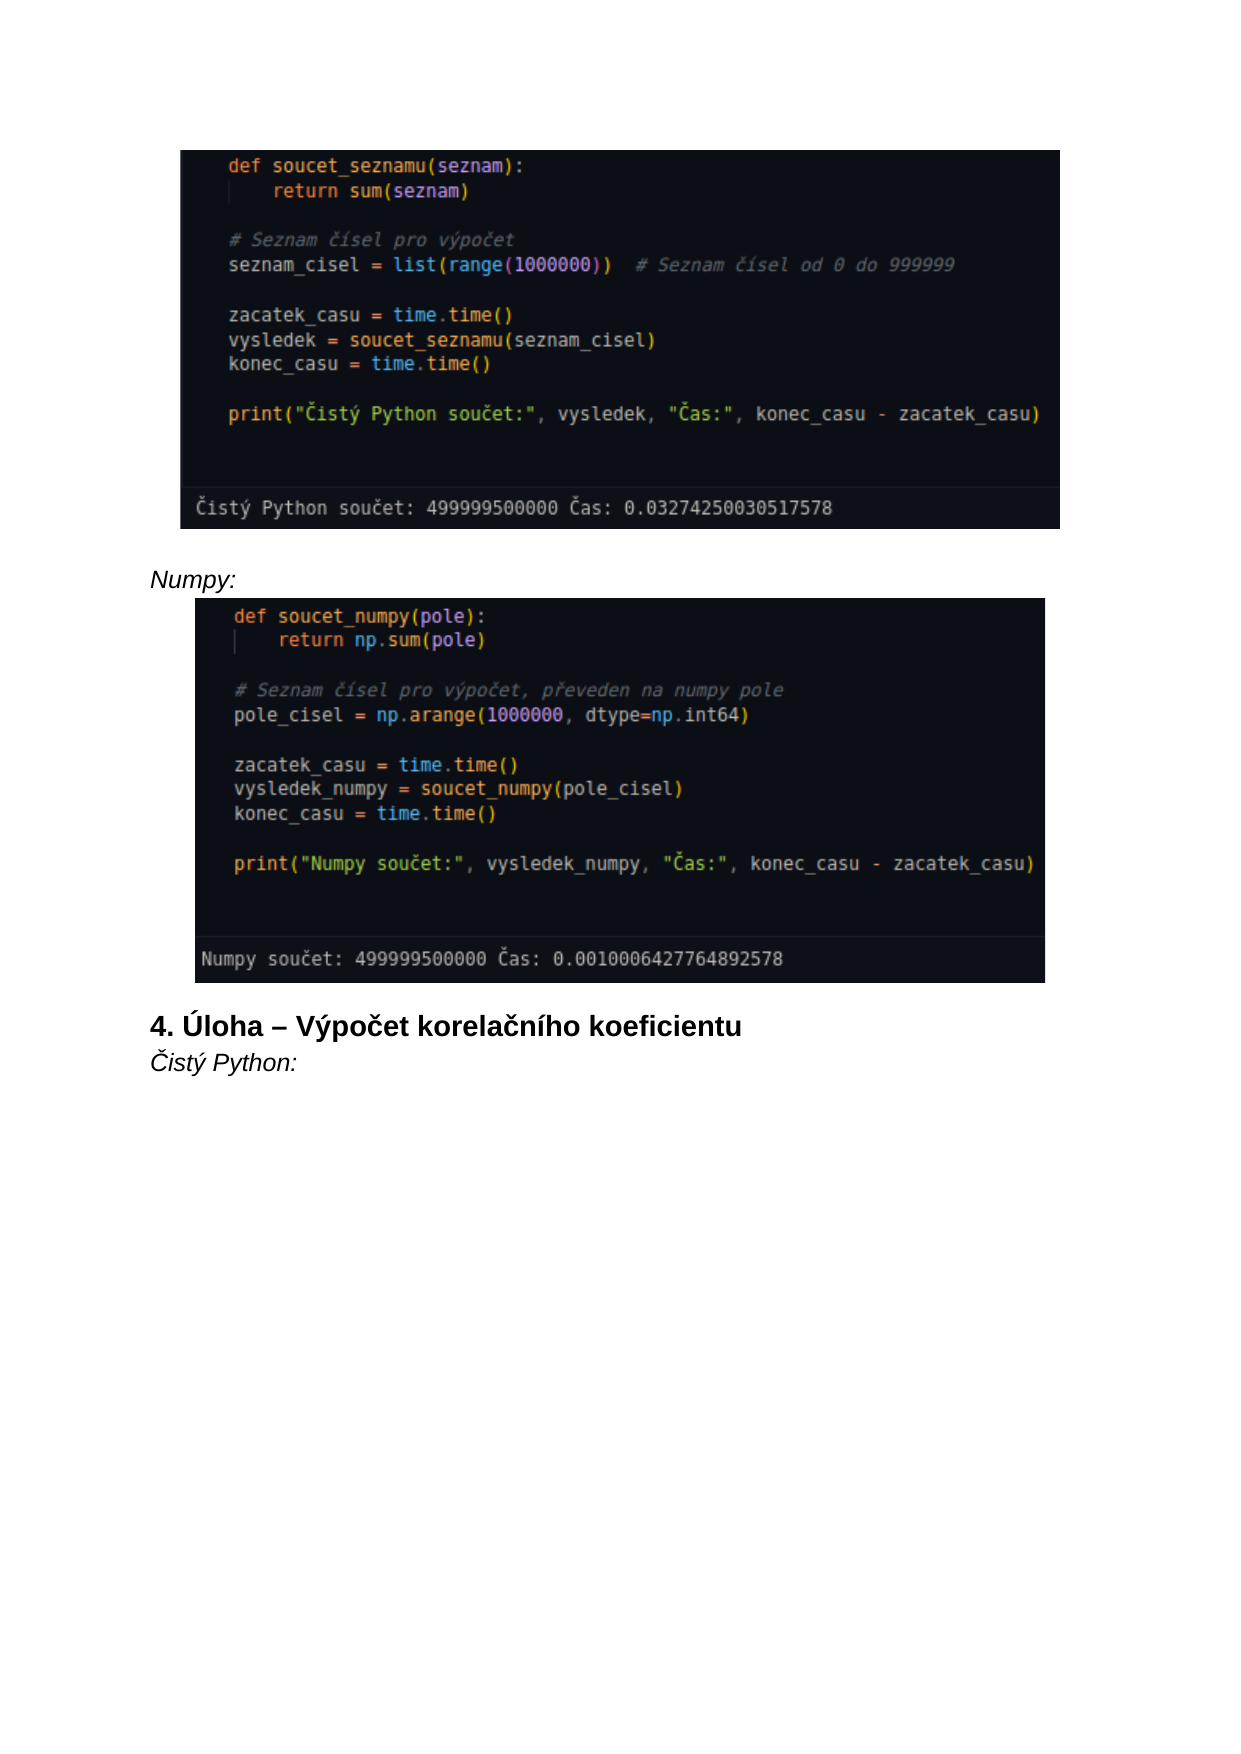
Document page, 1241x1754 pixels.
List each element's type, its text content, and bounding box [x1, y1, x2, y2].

picture [180, 150, 1060, 529]
text Čistý Python: [150, 1047, 1090, 1076]
text Numpy: [150, 565, 1090, 594]
text 4. Úloha – Výpočet korelačního koeficientu [150, 1009, 1090, 1042]
picture [195, 598, 1045, 983]
